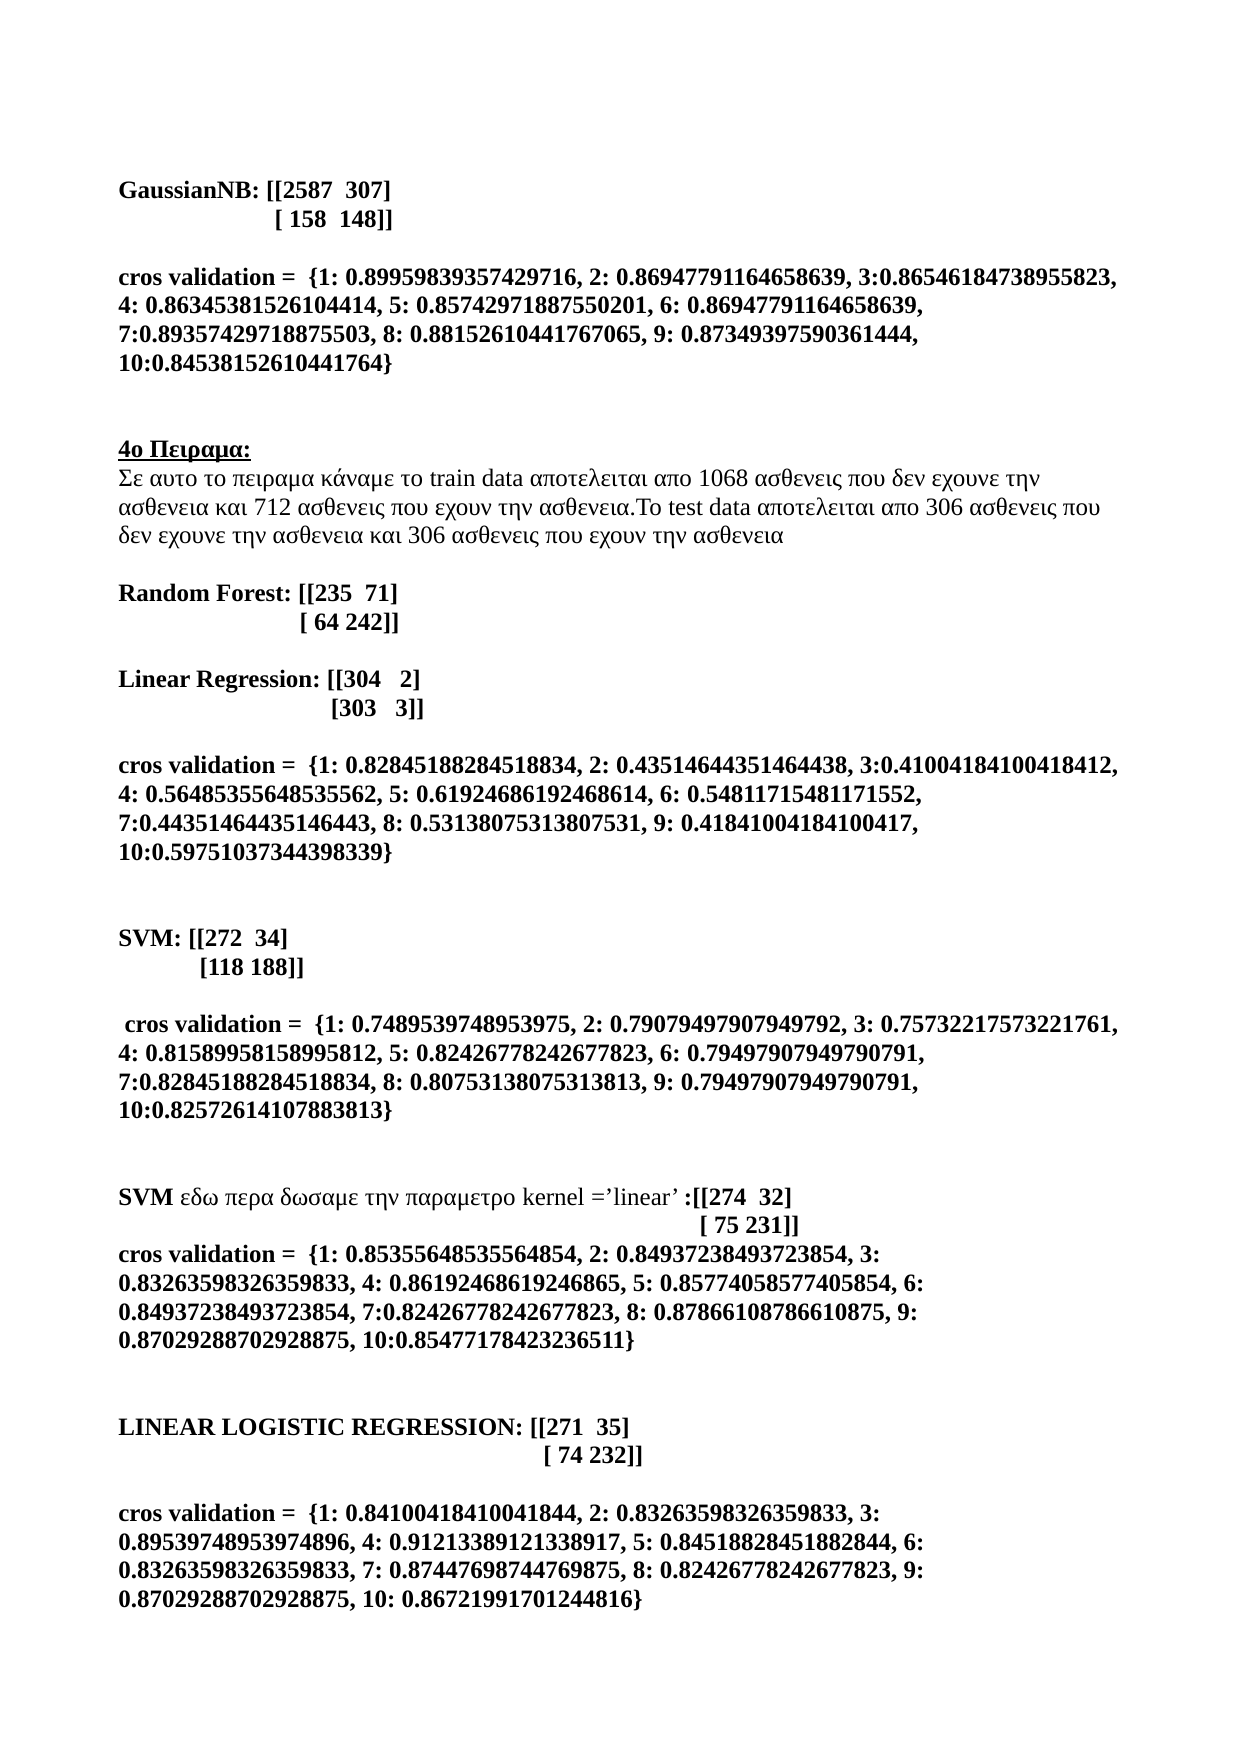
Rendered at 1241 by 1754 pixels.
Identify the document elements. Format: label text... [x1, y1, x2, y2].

text [ 74 232]] [118, 1441, 1122, 1469]
text LINEAR LOGISTIC REGRESSION: [[271 35] [118, 1412, 1122, 1441]
text SVM εδω περα δωσαμε την παραμετρο kernel =’linear’ :[[274 32] [118, 1182, 1122, 1211]
text [ 158 148]] [118, 204, 1122, 233]
text [118 188]] [118, 952, 1122, 981]
text Random Forest: [[235 71] [118, 578, 1122, 607]
text GaussianNB: [[2587 307] [118, 176, 1122, 204]
text SVM: [[272 34] [118, 923, 1122, 952]
text Linear Regression: [[304 2] [118, 664, 1122, 693]
text Σε αυτο το πειραμα κάναμε το train data αποτελειται απο 1068 ασθενεις που δεν εχουνε την ασθενεια και 712 ασθενεις που εχουν την ασθενεια.Το test data αποτελειται απο 306 ασθενεις που δεν εχουνε την ασθενεια και 306 ασθενεις που εχουν την ασθενεια [118, 463, 1122, 549]
text [ 75 231]] [118, 1211, 1122, 1239]
text cros validation = {1: 0.89959839357429716, 2: 0.86947791164658639, 3:0.86546184738955823, 4: 0.86345381526104414, 5: 0.85742971887550201, 6: 0.86947791164658639, 7:0.89357429718875503, 8: 0.88152610441767065, 9: 0.87349397590361444, 10:0.84538152610441764} [118, 262, 1122, 377]
text cros validation = {1: 0.82845188284518834, 2: 0.43514644351464438, 3:0.41004184100418412, 4: 0.56485355648535562, 5: 0.61924686192468614, 6: 0.54811715481171552, 7:0.44351464435146443, 8: 0.53138075313807531, 9: 0.41841004184100417, 10:0.59751037344398339} [118, 751, 1122, 866]
text cros validation = {1: 0.7489539748953975, 2: 0.79079497907949792, 3: 0.75732217573221761, 4: 0.81589958158995812, 5: 0.82426778242677823, 6: 0.79497907949790791, 7:0.82845188284518834, 8: 0.80753138075313813, 9: 0.79497907949790791, 10:0.82572614107883813} [118, 1009, 1122, 1124]
text cros validation = {1: 0.84100418410041844, 2: 0.83263598326359833, 3: 0.89539748953974896, 4: 0.91213389121338917, 5: 0.84518828451882844, 6: 0.83263598326359833, 7: 0.87447698744769875, 8: 0.82426778242677823, 9: 0.87029288702928875, 10: 0.86721991701244816} [118, 1498, 1122, 1613]
text 4ο Πειραμα: [118, 434, 1122, 463]
text [303 3]] [118, 693, 1122, 722]
text cros validation = {1: 0.85355648535564854, 2: 0.84937238493723854, 3: 0.83263598326359833, 4: 0.86192468619246865, 5: 0.85774058577405854, 6: 0.84937238493723854, 7:0.82426778242677823, 8: 0.87866108786610875, 9: 0.87029288702928875, 10:0.85477178423236511} [118, 1239, 1122, 1354]
text [ 64 242]] [118, 607, 1122, 636]
